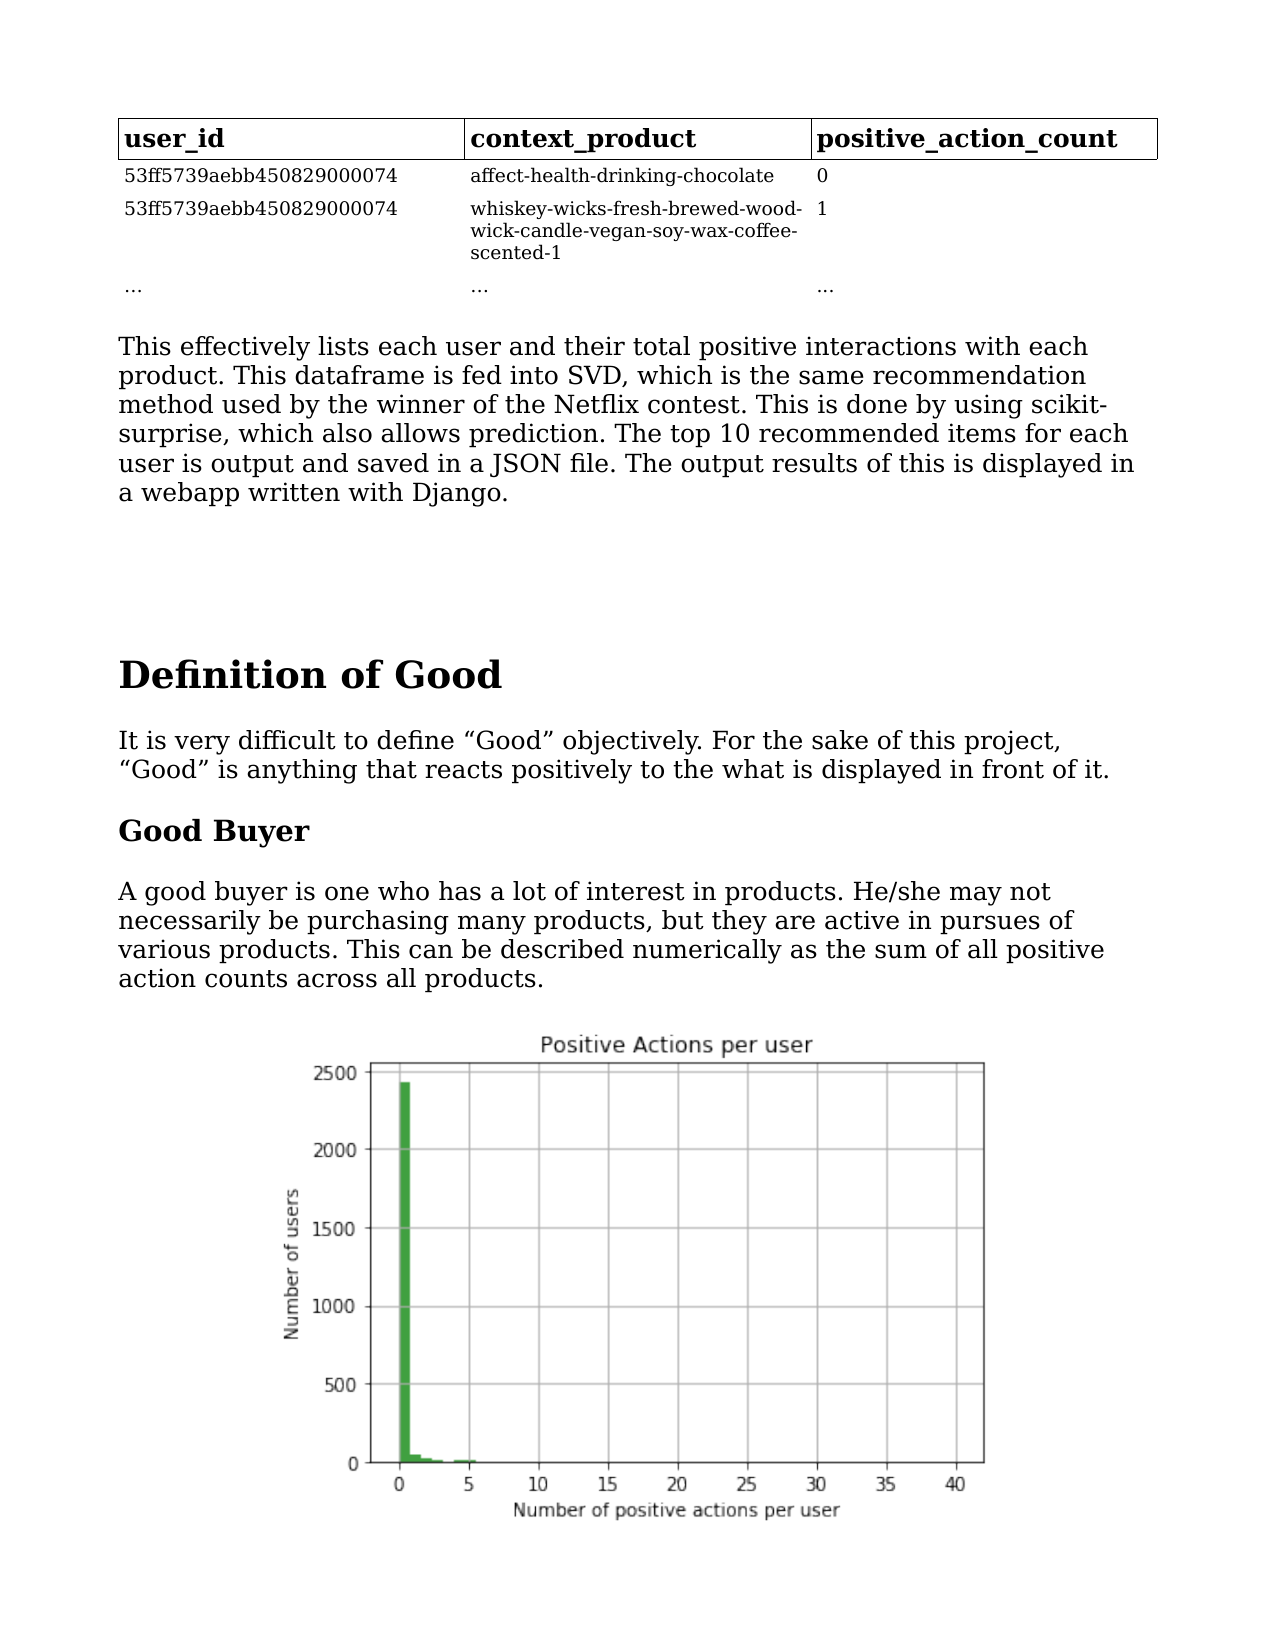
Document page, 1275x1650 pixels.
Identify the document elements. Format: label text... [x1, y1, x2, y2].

table_cell 53ff5739aebb450829000074 [118, 160, 464, 192]
text It is very difficult to define “Good” objectively. For the sake of this project, “Good” is anything that reacts positively to the what is displayed in front of it. [118, 726, 1157, 784]
text A good buyer is one who has a lot of interest in products. He/she may not necessarily be purchasing many products, but they are active in pursues of various products. This can be described numerically as the sum of all positive action counts across all products. [118, 877, 1157, 994]
table_header positive_action_count [812, 119, 1157, 159]
table_header user_id [119, 119, 464, 159]
text Good Buyer [118, 814, 1157, 848]
text Definition of Good [118, 653, 1157, 697]
table_cell … [464, 270, 811, 303]
table_cell … [118, 270, 464, 303]
table_header context_product [465, 119, 811, 159]
table_cell ... [811, 270, 1157, 303]
table_cell 0 [811, 160, 1157, 192]
picture [273, 1022, 1002, 1532]
table_cell affect-health-drinking-chocolate [464, 160, 811, 192]
text This effectively lists each user and their total positive interactions with each product. This dataframe is fed into SVD, which is the same recommendation method used by the winner of the Netflix contest. This is done by using scikit-surprise, which also allows prediction. The top 10 recommended items for each user is output and saved in a JSON file. The output results of this is displayed in a webapp written with Django. [118, 332, 1157, 507]
table_cell 1 [811, 193, 1157, 269]
table_cell 53ff5739aebb450829000074 [118, 193, 464, 269]
table_cell whiskey-wicks-fresh-brewed-wood-wick-candle-vegan-soy-wax-coffee-scented-1 [464, 193, 811, 269]
